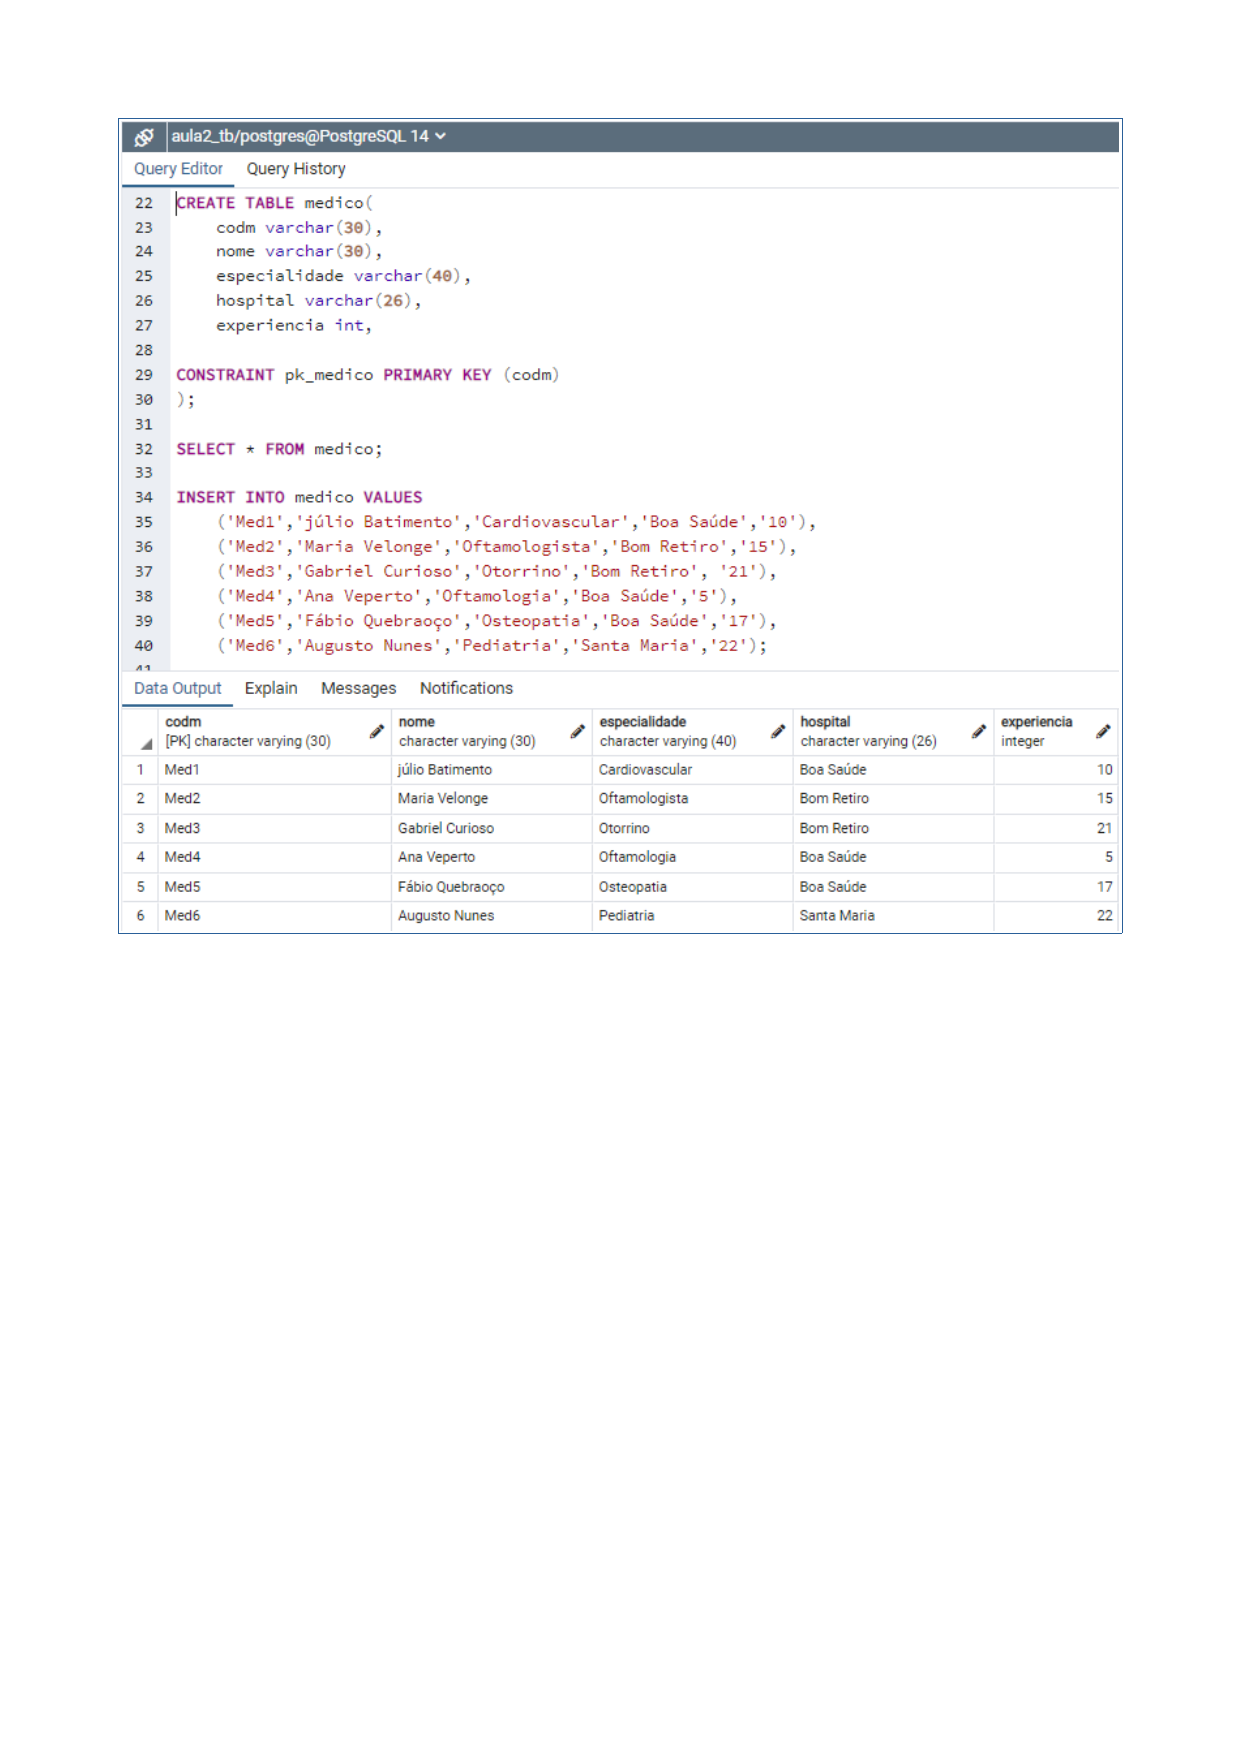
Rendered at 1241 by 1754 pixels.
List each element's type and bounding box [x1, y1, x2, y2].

picture [121, 121, 1119, 931]
